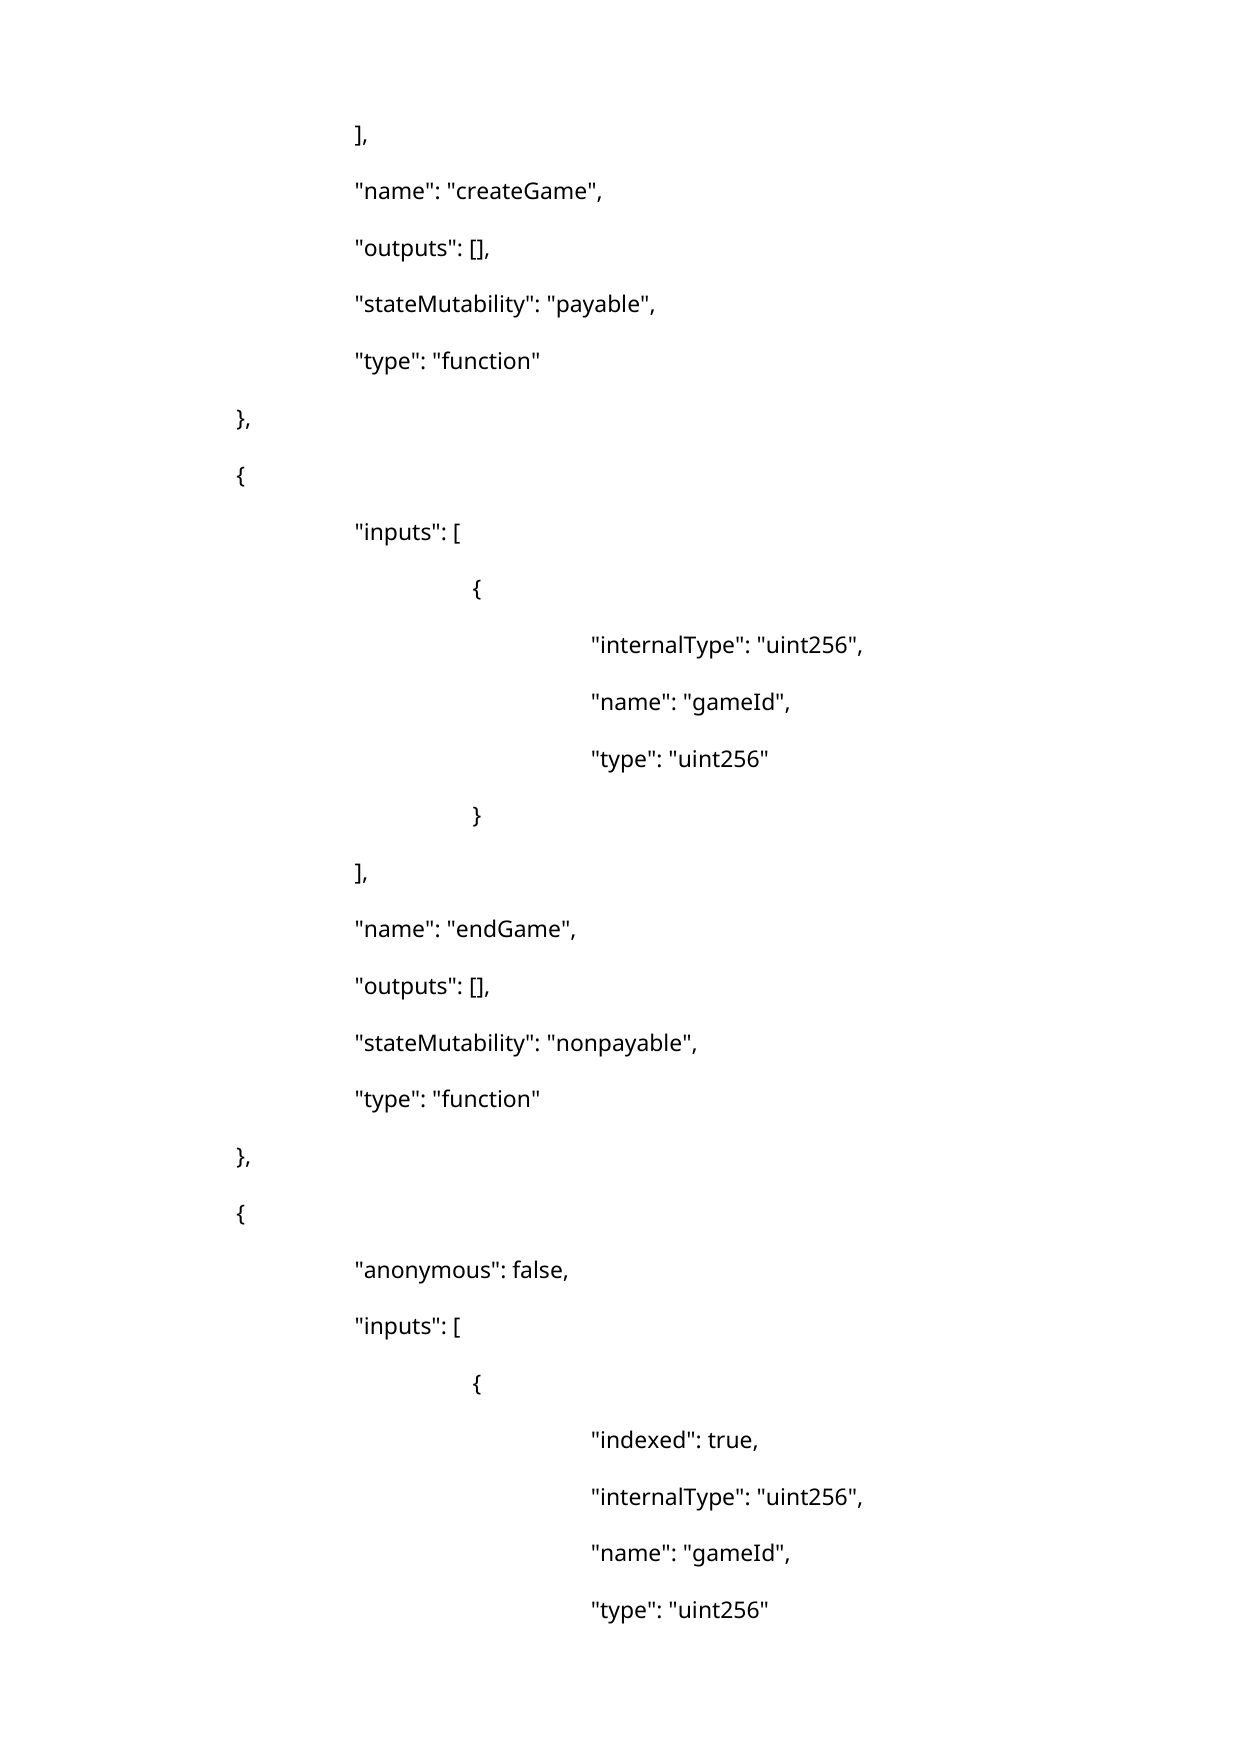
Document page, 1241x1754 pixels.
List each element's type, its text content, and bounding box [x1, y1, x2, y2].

text { [118, 459, 1122, 490]
text "name": "gameId", [118, 686, 1122, 717]
text "type": "uint256" [118, 743, 1122, 774]
text "type": "function" [118, 345, 1122, 376]
text "internalType": "uint256", [118, 629, 1122, 660]
text { [118, 1197, 1122, 1228]
text { [118, 572, 1122, 603]
text }, [118, 402, 1122, 433]
text "inputs": [ [118, 516, 1122, 547]
text "inputs": [ [118, 1310, 1122, 1342]
text "stateMutability": "nonpayable", [118, 1026, 1122, 1058]
text { [118, 1367, 1122, 1398]
text "internalType": "uint256", [118, 1481, 1122, 1512]
text "outputs": [], [118, 232, 1122, 263]
text "name": "endGame", [118, 913, 1122, 944]
text "outputs": [], [118, 970, 1122, 1001]
text } [118, 799, 1122, 831]
text "stateMutability": "payable", [118, 288, 1122, 320]
text "type": "uint256" [118, 1594, 1122, 1625]
text ], [118, 118, 1122, 149]
text "type": "function" [118, 1083, 1122, 1114]
text "name": "gameId", [118, 1537, 1122, 1569]
text ], [118, 856, 1122, 887]
text }, [118, 1140, 1122, 1171]
text "anonymous": false, [118, 1253, 1122, 1285]
text "name": "createGame", [118, 175, 1122, 206]
text "indexed": true, [118, 1424, 1122, 1455]
